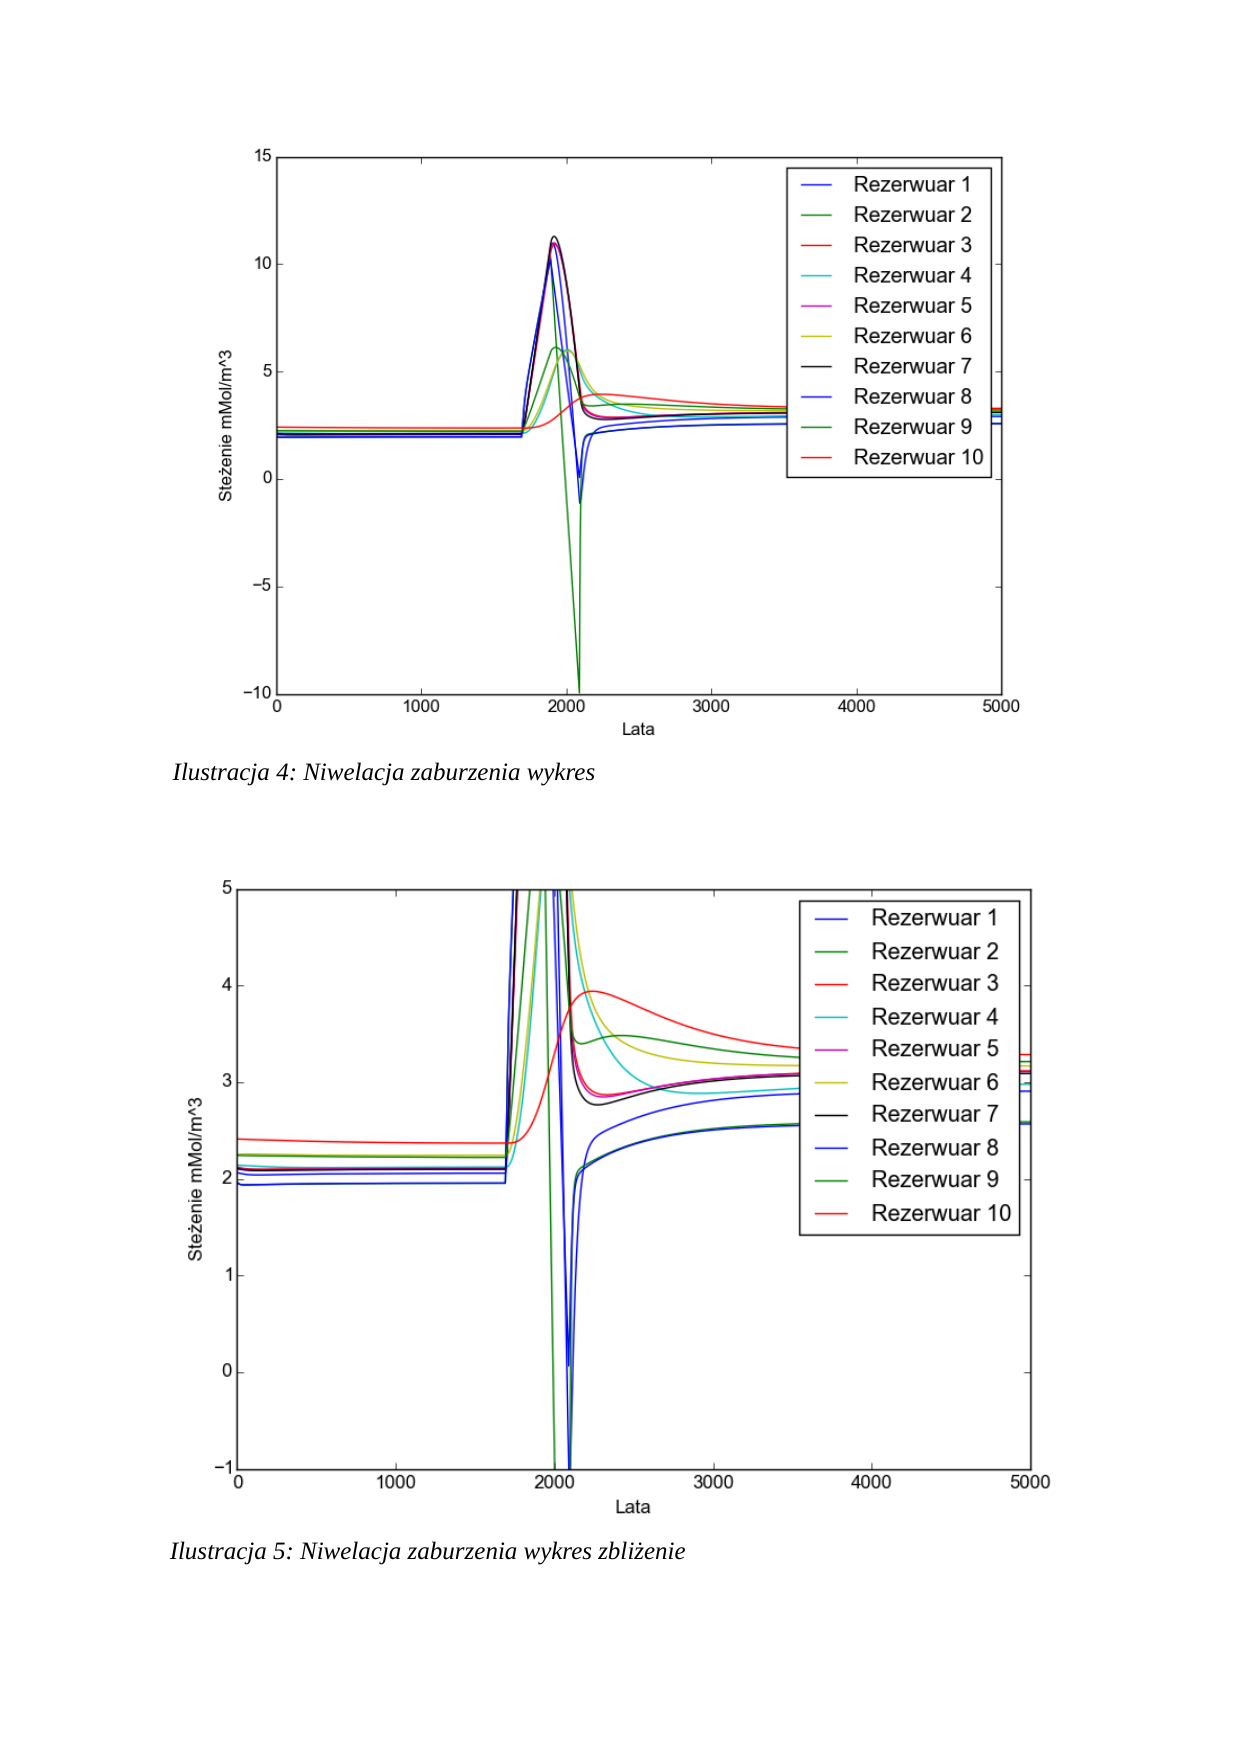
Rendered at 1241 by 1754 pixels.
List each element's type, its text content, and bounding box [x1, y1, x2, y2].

picture [201, 130, 1039, 757]
text Ilustracja 5: Niwelacja zaburzenia wykres zbliżenie [169, 1537, 1071, 1565]
picture [169, 860, 1071, 1537]
text Ilustracja 4: Niwelacja zaburzenia wykres [172, 131, 1068, 785]
